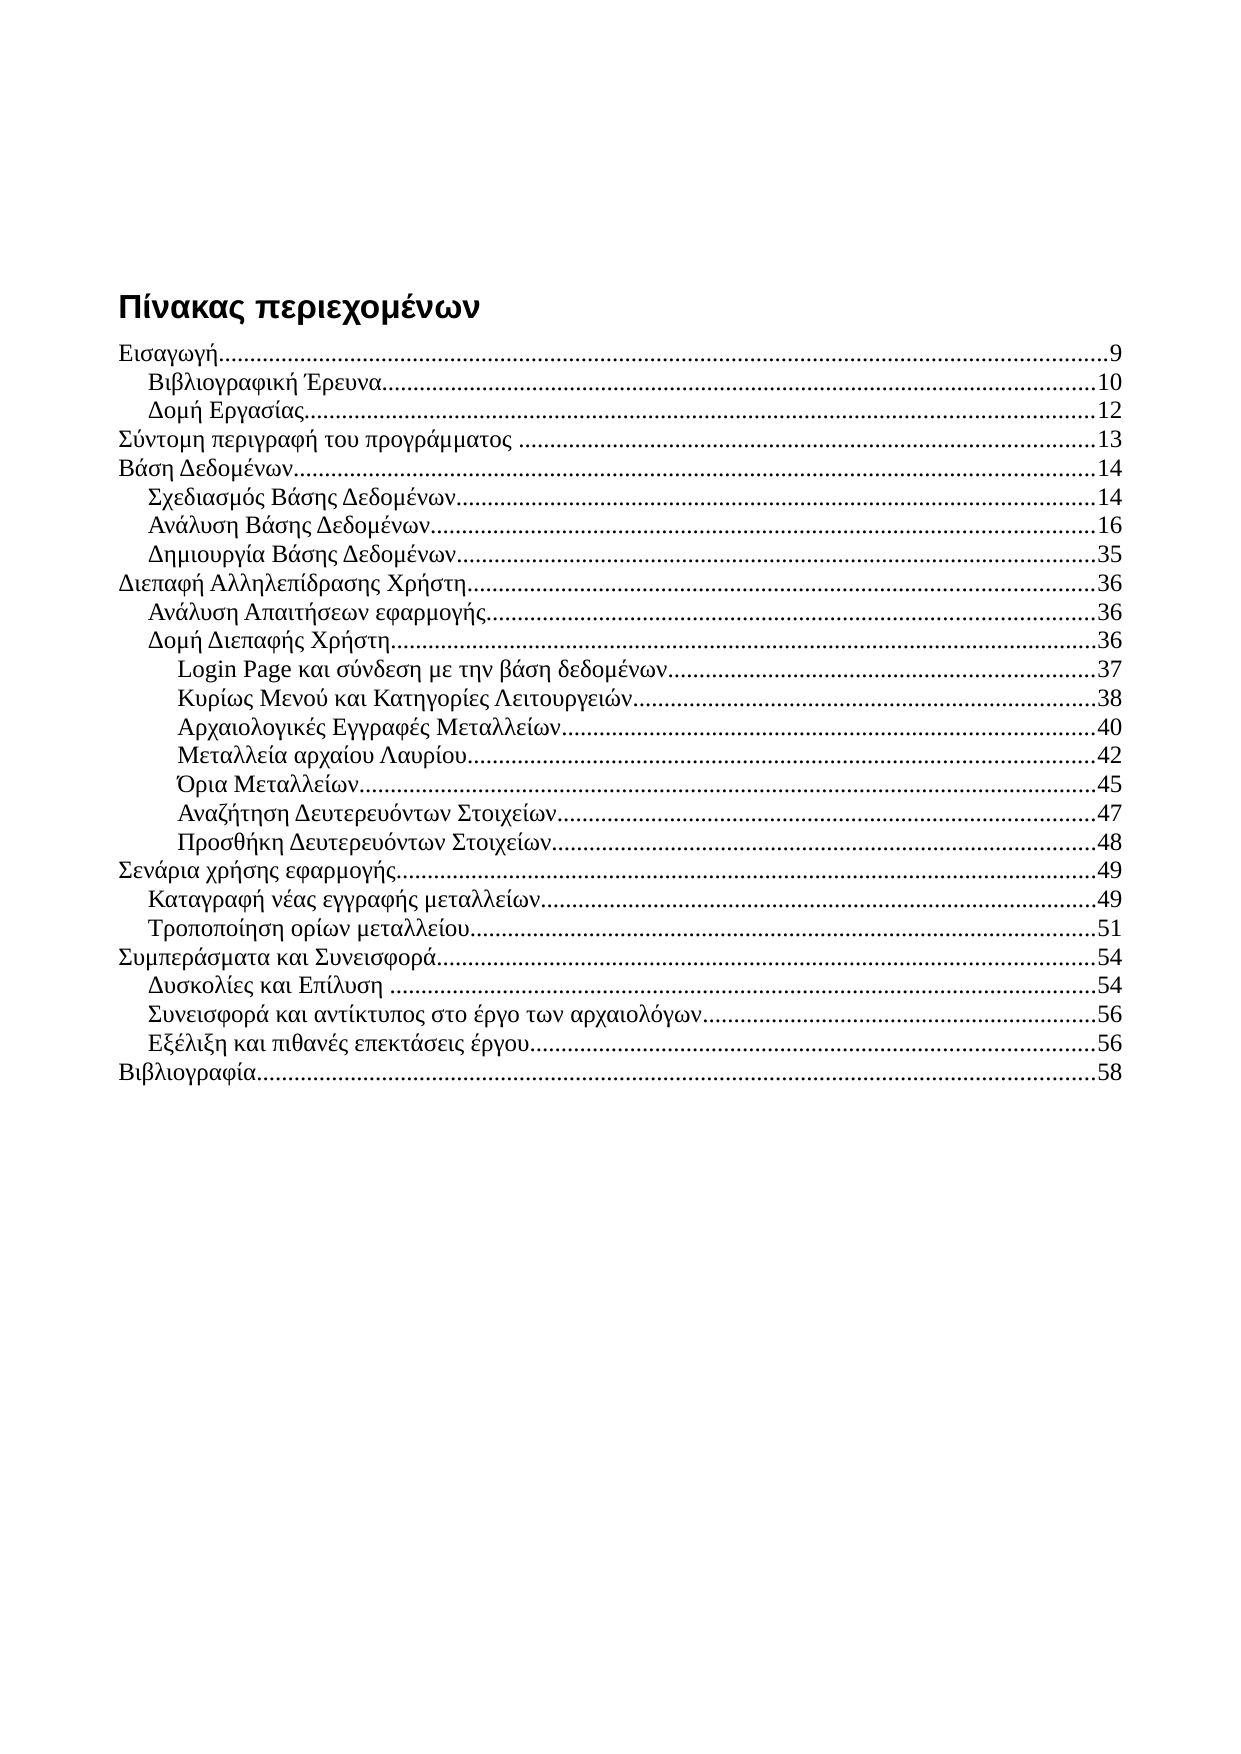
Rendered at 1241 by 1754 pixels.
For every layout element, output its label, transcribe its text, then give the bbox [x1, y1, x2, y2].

text Προσθήκη Δευτερευόντων Στοιχείων 48 [177, 827, 1122, 855]
text Εισαγωγή 9 [118, 338, 1122, 367]
subtitle Πίνακας περιεχομένων [118, 287, 1122, 325]
text Καταγραφή νέας εγγραφής μεταλλείων 49 [148, 884, 1122, 913]
text Ανάλυση Βάσης Δεδομένων 16 [148, 510, 1122, 539]
text Δυσκολίες και Επίλυση 54 [148, 970, 1122, 999]
text Τροποποίηση ορίων μεταλλείου 51 [148, 913, 1122, 942]
text Διεπαφή Αλληλεπίδρασης Χρήστη 36 [118, 568, 1122, 597]
text Δομή Εργασίας 12 [148, 395, 1122, 424]
text Όρια Μεταλλείων 45 [177, 769, 1122, 798]
text Βάση Δεδομένων 14 [118, 453, 1122, 482]
text Αναζήτηση Δευτερευόντων Στοιχείων 47 [177, 798, 1122, 827]
text Συμπεράσματα και Συνεισφορά 54 [118, 942, 1122, 970]
text Συνεισφορά και αντίκτυπος στο έργο των αρχαιολόγων 56 [148, 999, 1122, 1028]
text Βιβλιογραφική Έρευνα 10 [148, 367, 1122, 395]
text Αρχαιολογικές Εγγραφές Μεταλλείων 40 [177, 712, 1122, 740]
text Κυρίως Μενού και Κατηγορίες Λειτουργειών 38 [177, 683, 1122, 712]
text Σενάρια χρήσης εφαρμογής 49 [118, 855, 1122, 884]
text Ανάλυση Απαιτήσεων εφαρμογής 36 [148, 597, 1122, 625]
text Δομή Διεπαφής Χρήστη 36 [148, 625, 1122, 654]
text Μεταλλεία αρχαίου Λαυρίου 42 [177, 740, 1122, 769]
text Login Page και σύνδεση με την βάση δεδομένων 37 [177, 654, 1122, 683]
text Βιβλιογραφία 58 [118, 1057, 1122, 1085]
text Σχεδιασμός Βάσης Δεδομένων 14 [148, 482, 1122, 510]
text Σύντομη περιγραφή του προγράμματος 13 [118, 424, 1122, 453]
text Εξέλιξη και πιθανές επεκτάσεις έργου 56 [148, 1028, 1122, 1057]
text Δημιουργία Βάσης Δεδομένων 35 [148, 539, 1122, 568]
